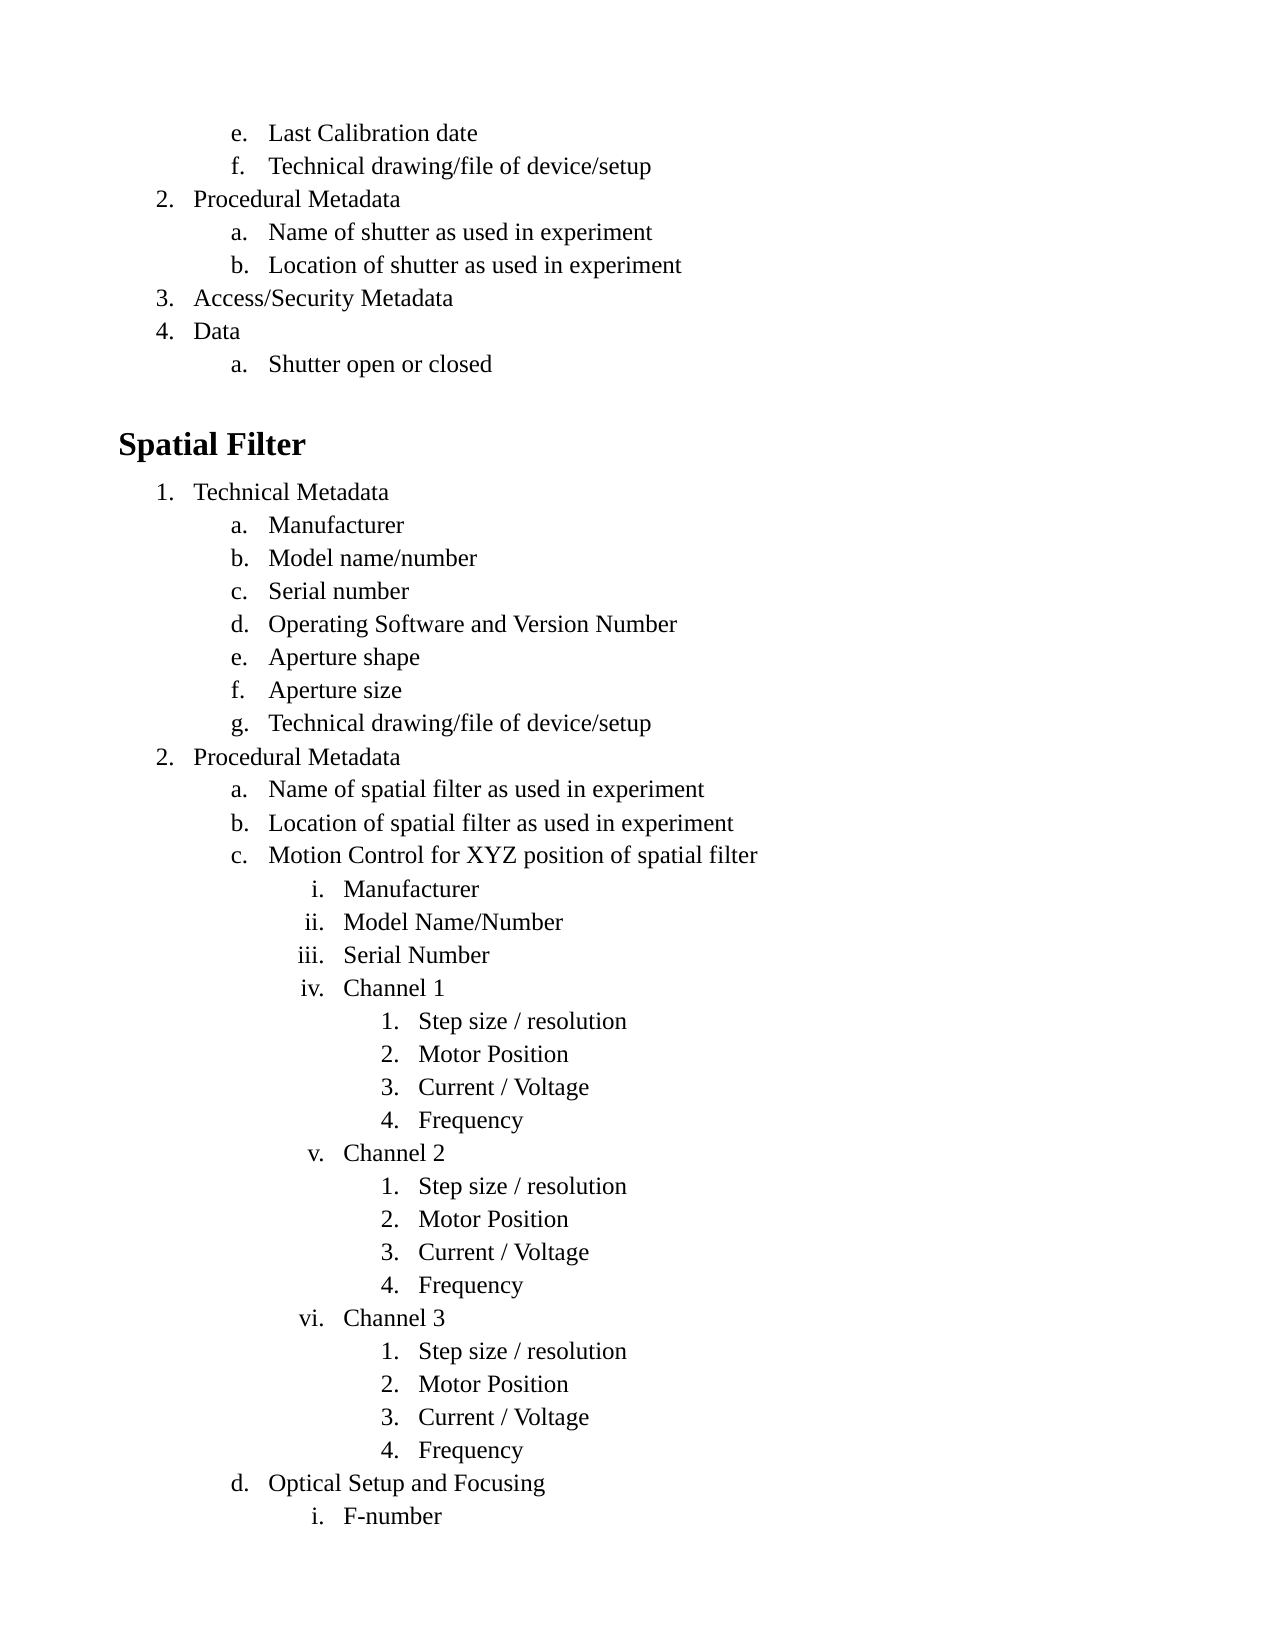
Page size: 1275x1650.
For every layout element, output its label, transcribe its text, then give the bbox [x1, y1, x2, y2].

list Frequency [381, 1435, 1157, 1464]
list Motion Control for XYZ position of spatial filter [231, 841, 1157, 869]
list Current / Voltage [381, 1237, 1157, 1266]
list Shutter open or closed [231, 349, 1157, 378]
list Operating Software and Version Number [231, 609, 1157, 638]
list Serial number [231, 576, 1157, 605]
list Name of spatial filter as used in experiment [231, 774, 1157, 803]
list Frequency [381, 1105, 1157, 1133]
list Optical Setup and Focusing [231, 1468, 1157, 1497]
list Procedural Metadata [156, 742, 1157, 770]
list Frequency [381, 1270, 1157, 1299]
list Current / Voltage [381, 1402, 1157, 1431]
list Motor Position [381, 1039, 1157, 1067]
list Model Name/Number [324, 907, 1157, 935]
list Motor Position [381, 1204, 1157, 1233]
list Procedural Metadata [156, 184, 1157, 213]
list Manufacturer [231, 510, 1157, 539]
list Model name/number [231, 543, 1157, 572]
list Technical drawing/file of device/setup [231, 151, 1157, 180]
list Serial Number [324, 940, 1157, 968]
list Step size / resolution [381, 1006, 1157, 1034]
list Motor Position [381, 1369, 1157, 1398]
list Technical drawing/file of device/setup [231, 708, 1157, 737]
list Location of spatial filter as used in experiment [231, 808, 1157, 836]
list Channel 2 [324, 1138, 1157, 1167]
list Name of shutter as used in experiment [231, 217, 1157, 246]
list Access/Security Metadata [156, 283, 1157, 312]
list Channel 1 [324, 973, 1157, 1001]
list Last Calibration date [231, 118, 1157, 147]
list Technical Metadata [156, 477, 1157, 506]
list Aperture size [231, 676, 1157, 704]
list Step size / resolution [381, 1171, 1157, 1199]
list Channel 3 [324, 1303, 1157, 1332]
list Manufacturer [324, 874, 1157, 902]
list Location of shutter as used in experiment [231, 250, 1157, 279]
list Data [156, 316, 1157, 345]
list Aperture shape [231, 642, 1157, 671]
list Step size / resolution [381, 1336, 1157, 1365]
subtitle Spatial Filter [118, 424, 1157, 462]
list Current / Voltage [381, 1072, 1157, 1101]
list F-number [324, 1501, 1157, 1530]
